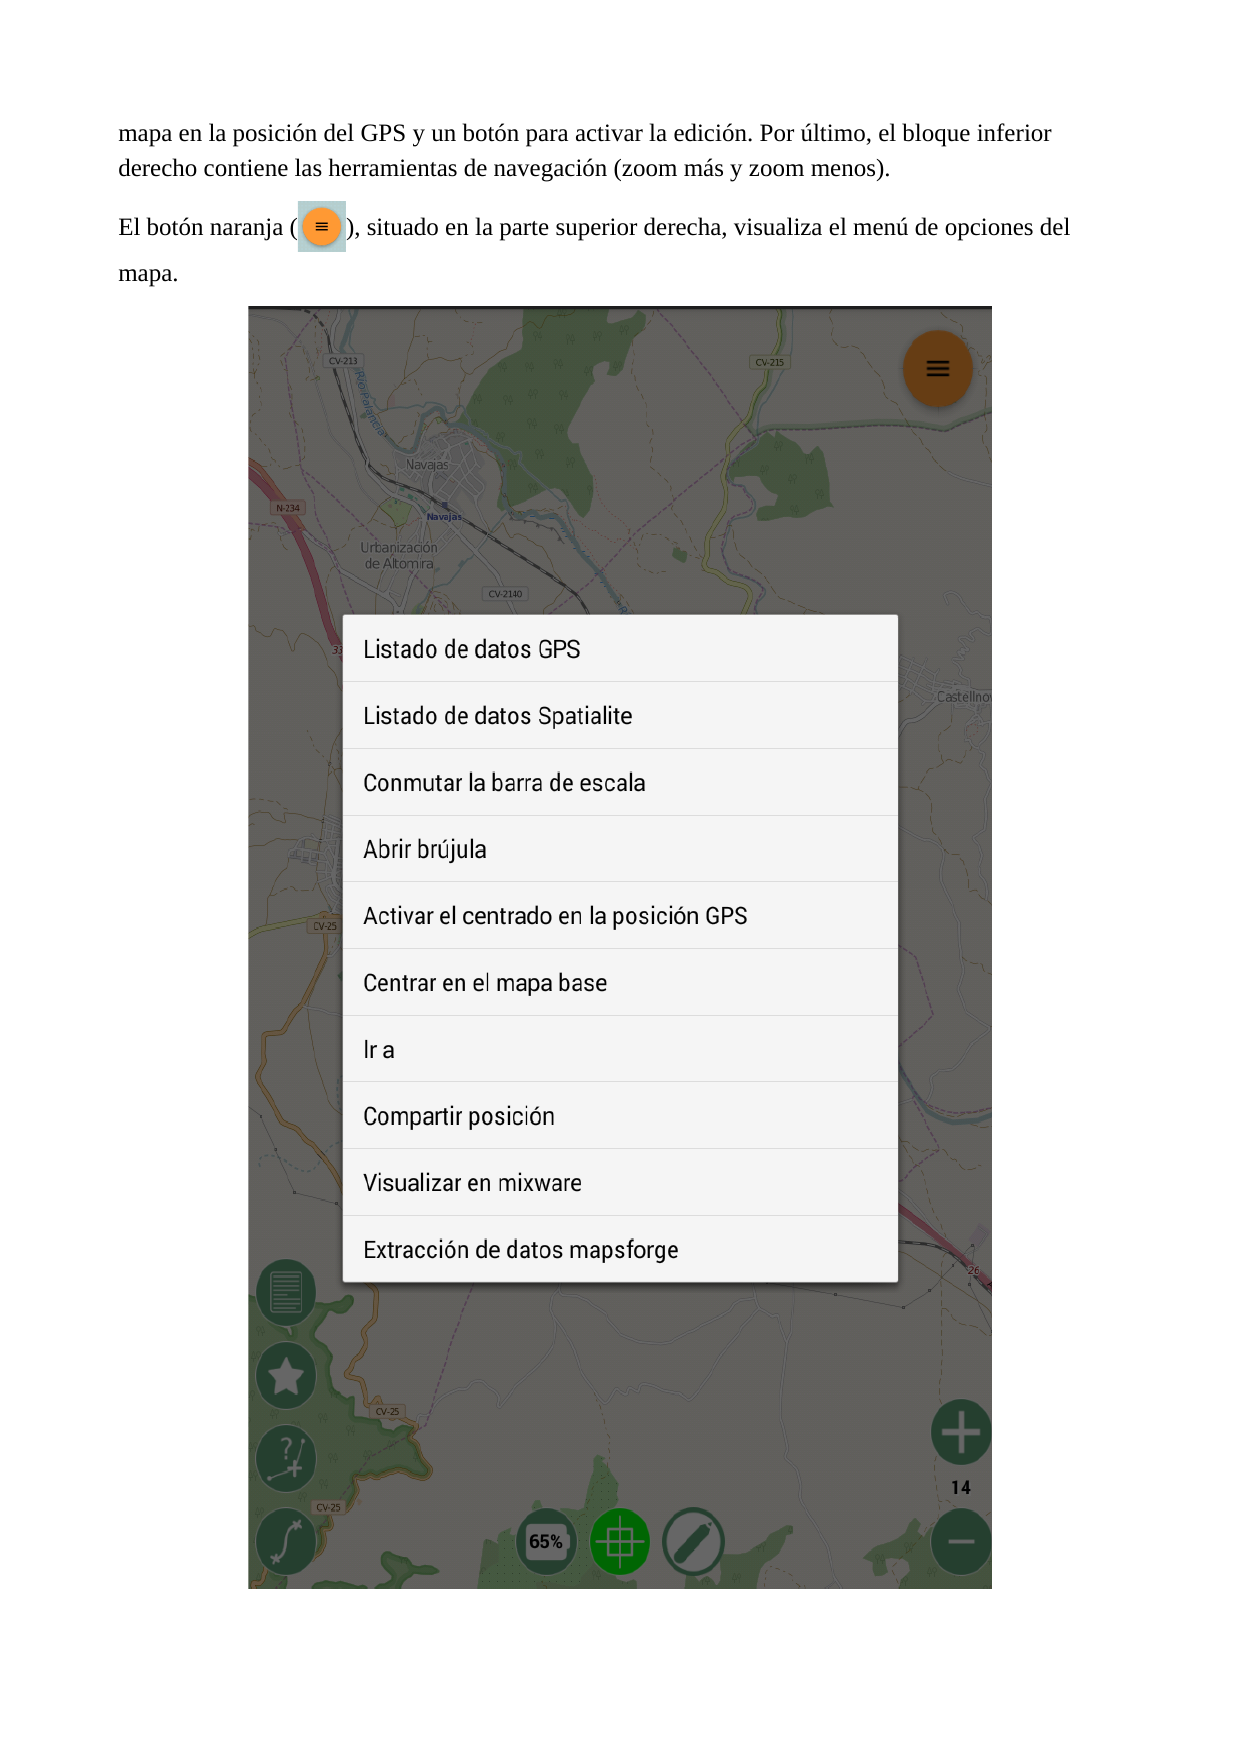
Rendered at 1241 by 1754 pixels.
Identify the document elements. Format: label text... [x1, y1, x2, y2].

text El botón naranja (), situado en la parte superior derecha, visualiza el menú de opciones del mapa. [118, 202, 1122, 286]
picture [297, 201, 346, 252]
picture [248, 306, 992, 1589]
text mapa en la posición del GPS y un botón para activar la edición. Por último, el bloque inferior derecho contiene las herramientas de navegación (zoom más y zoom menos). [118, 118, 1122, 181]
